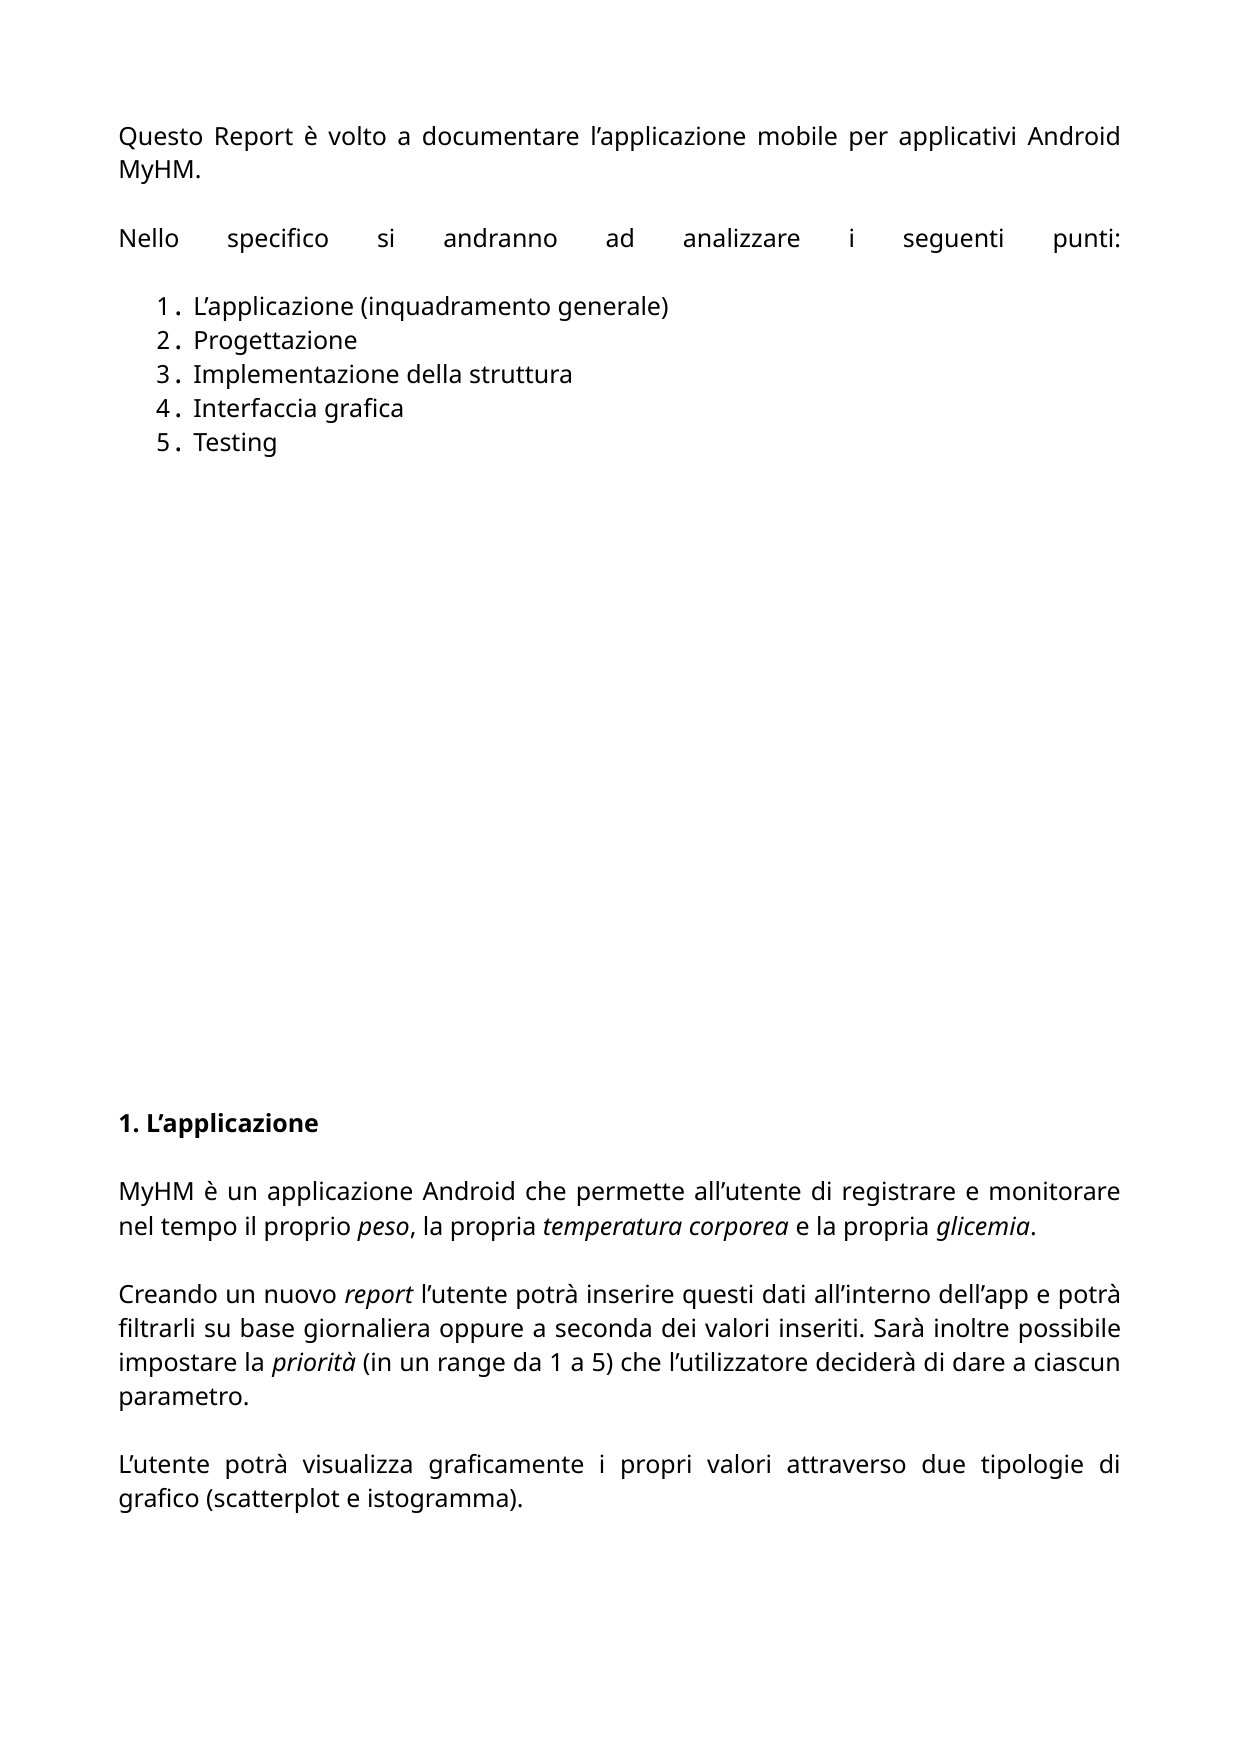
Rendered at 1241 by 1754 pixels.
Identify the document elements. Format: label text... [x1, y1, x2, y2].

text Nello specifico si andranno ad analizzare i seguenti punti: [118, 220, 1122, 288]
list L’applicazione (inquadramento generale) [156, 288, 1122, 322]
text MyHM è un applicazione Android che permette all’utente di registrare e monitorare nel tempo il proprio peso, la propria temperatura corporea e la propria glicemia. [118, 1174, 1122, 1242]
text Questo Report è volto a documentare l’applicazione mobile per applicativi Android MyHM. [118, 118, 1122, 186]
text 1. L’applicazione [118, 1106, 1122, 1140]
list Testing [156, 425, 1122, 459]
list Progettazione [156, 322, 1122, 357]
list Interfaccia grafica [156, 391, 1122, 425]
text L’utente potrà visualizza graficamente i propri valori attraverso due tipologie di grafico (scatterplot e istogramma). [118, 1447, 1122, 1515]
list Implementazione della struttura [156, 357, 1122, 391]
text Creando un nuovo report l’utente potrà inserire questi dati all’interno dell’app e potrà filtrarli su base giornaliera oppure a seconda dei valori inseriti. Sarà inoltre possibile impostare la priorità (in un range da 1 a 5) che l’utilizzatore deciderà di dare a ciascun parametro. [118, 1276, 1122, 1412]
